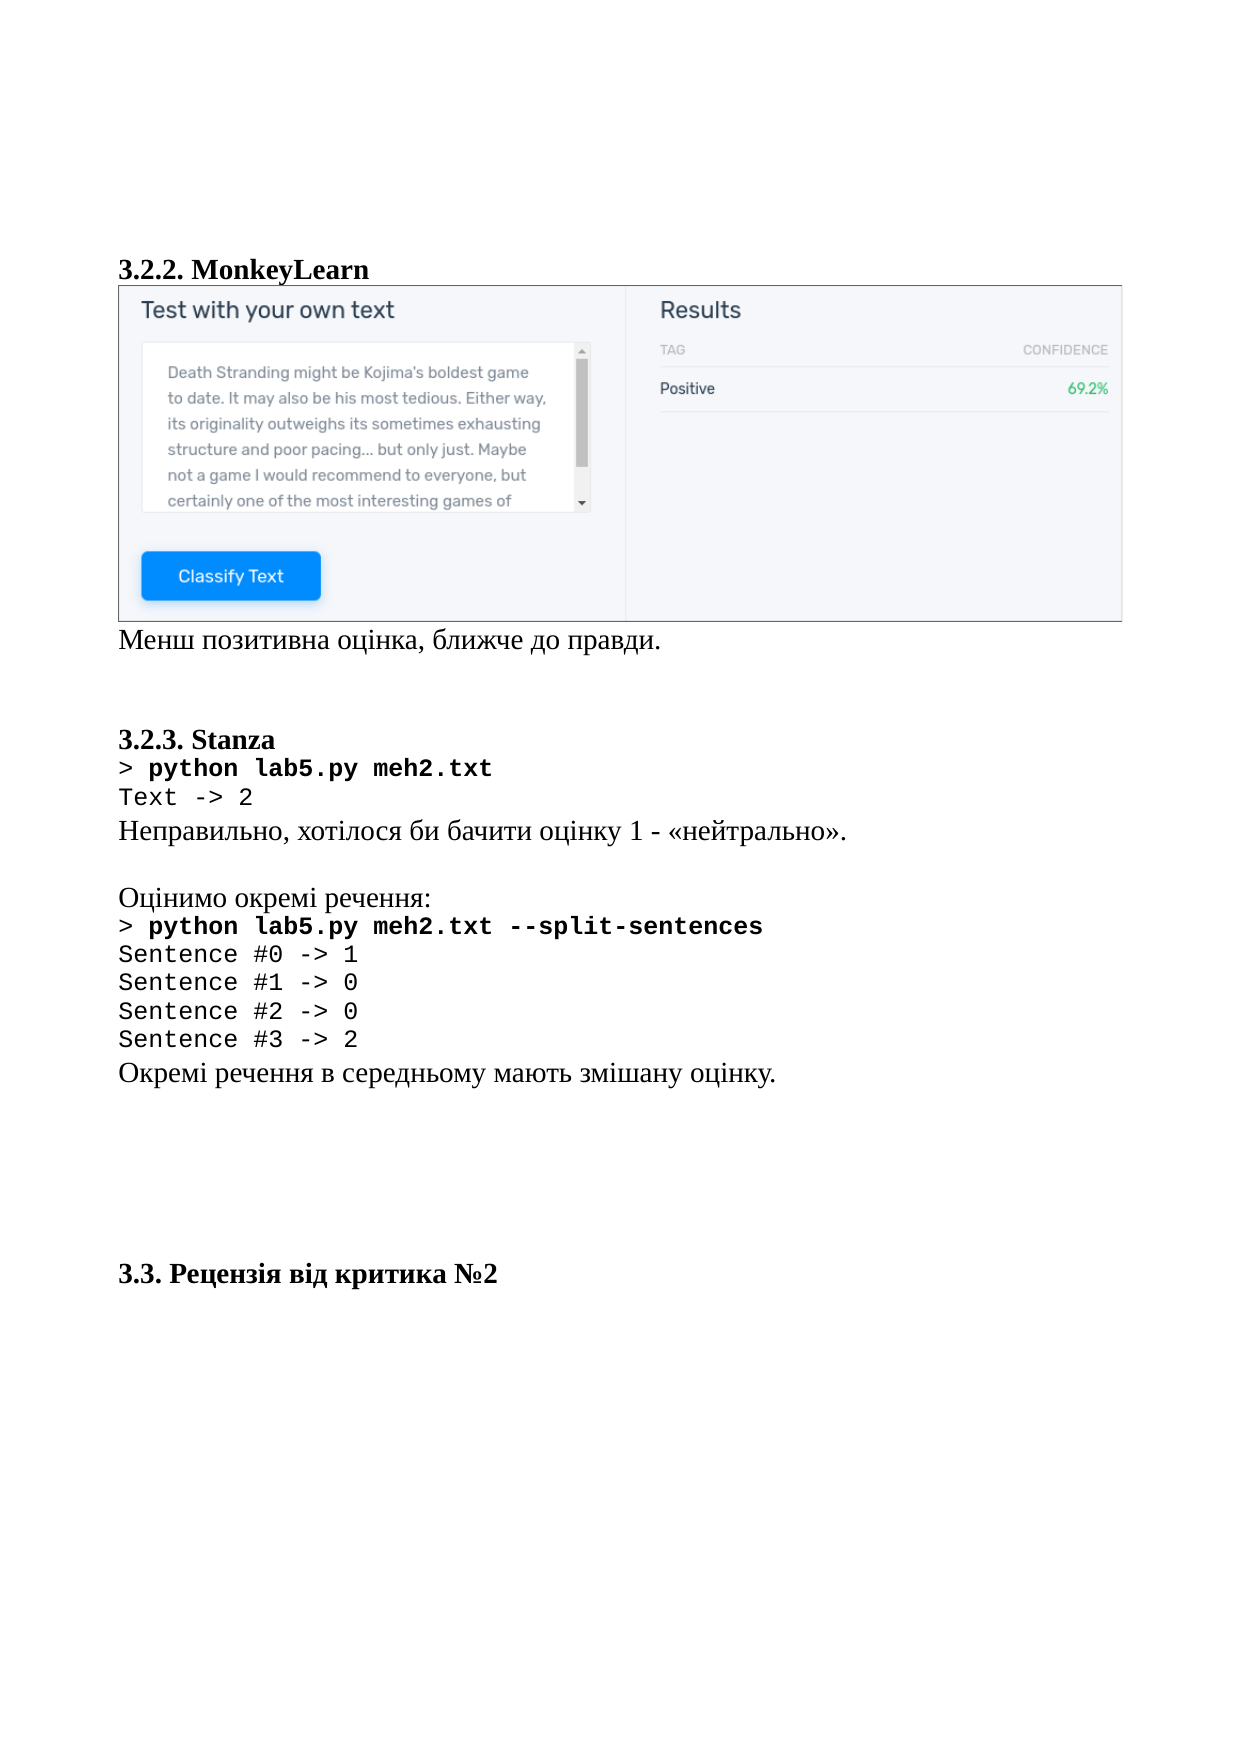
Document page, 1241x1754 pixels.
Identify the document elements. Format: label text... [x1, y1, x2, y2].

text Text -> 2 [118, 784, 1122, 813]
text Оцінимо окремі речення: [118, 880, 1122, 913]
text 3.2.3. Stanza [118, 722, 1122, 756]
text 3.3. Рецензія від критика №2 [118, 1256, 1122, 1290]
text Неправильно, хотілося би бачити оцінку 1 - «нейтрально». [118, 813, 1122, 846]
text > python lab5.py meh2.txt --split-sentences [118, 913, 1122, 942]
text 3.2.2. MonkeyLearn [118, 252, 1122, 285]
picture [118, 285, 1123, 622]
text Окремі речення в середньому мають змішану оцінку. [118, 1055, 1122, 1088]
text Sentence #0 -> 1 [118, 942, 1122, 970]
text Sentence #3 -> 2 [118, 1027, 1122, 1055]
text Менш позитивна оцінка, ближче до правди. [118, 622, 1122, 655]
text Sentence #2 -> 0 [118, 998, 1122, 1027]
text > python lab5.py meh2.txt [118, 756, 1122, 784]
text Sentence #1 -> 0 [118, 970, 1122, 998]
